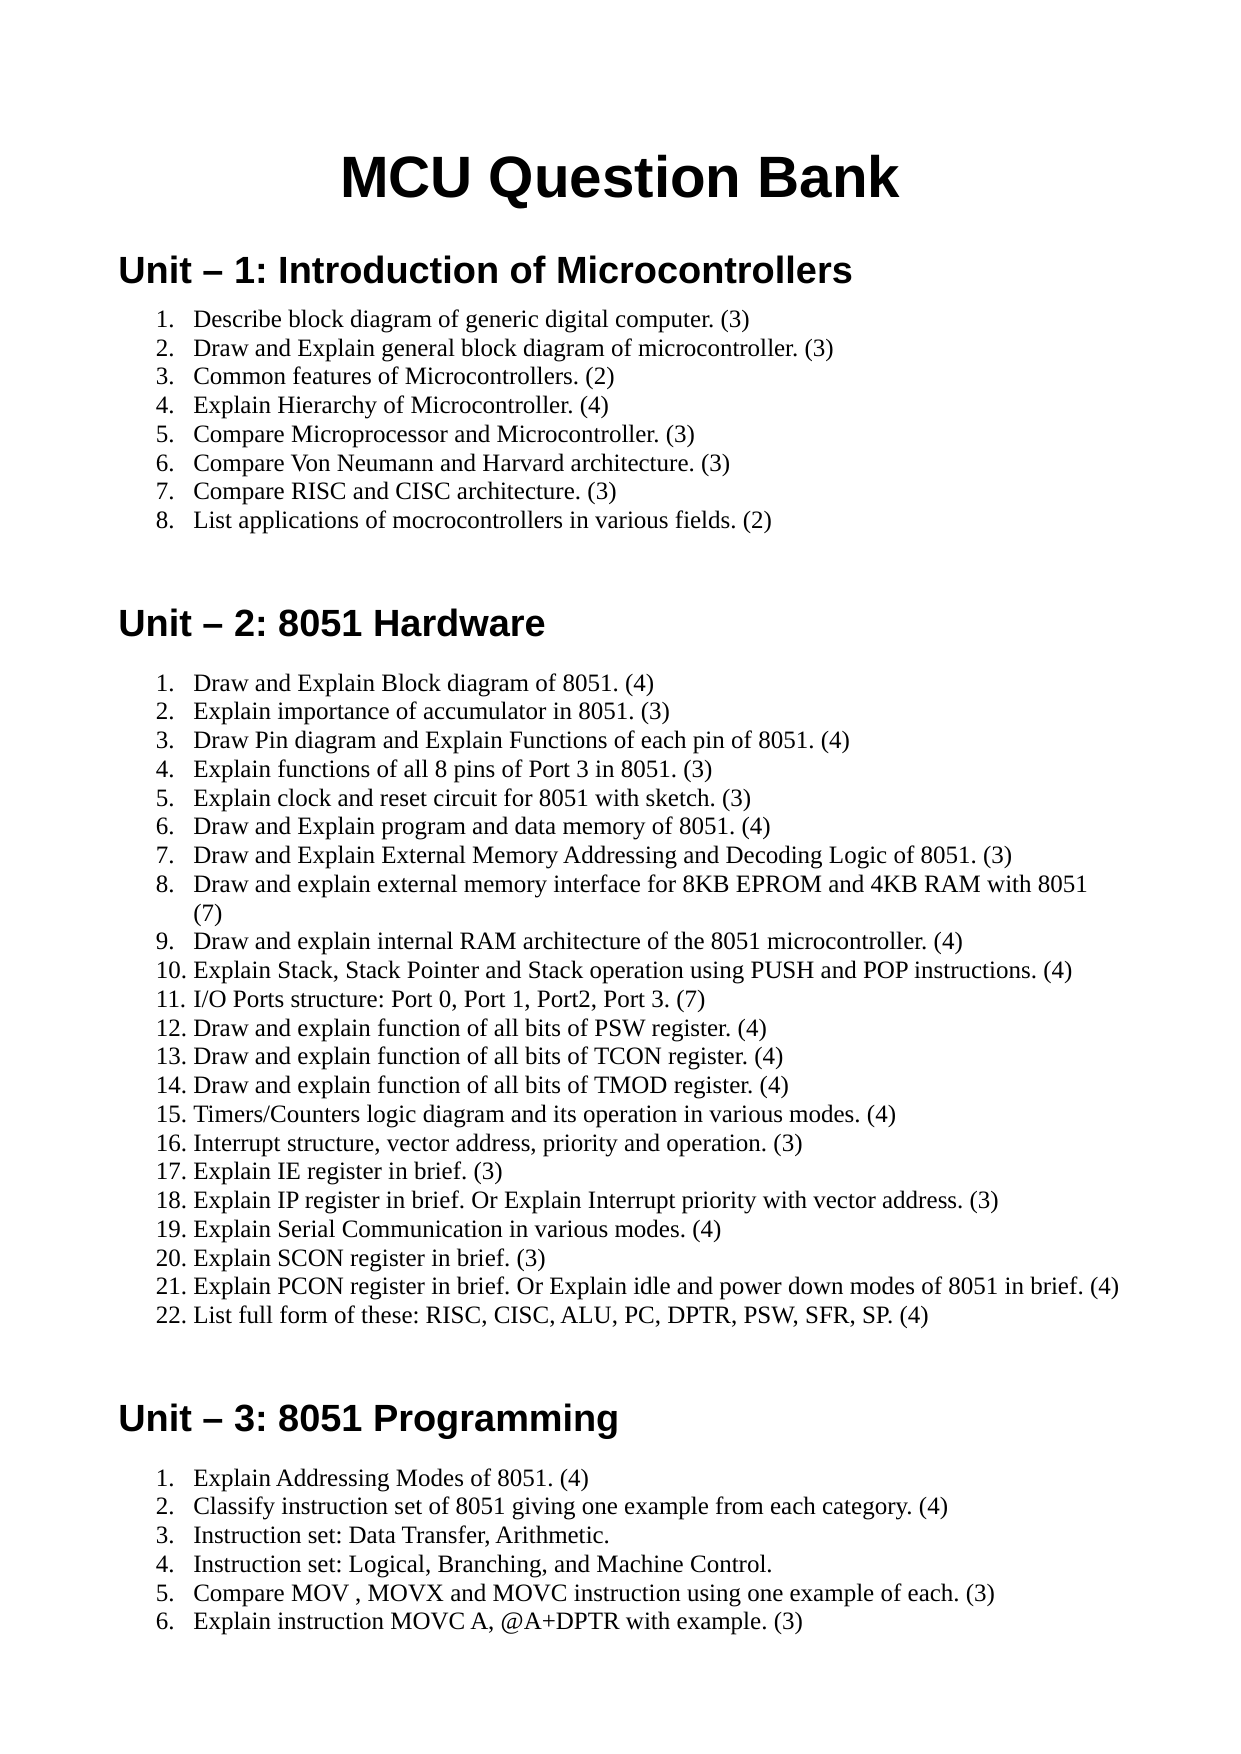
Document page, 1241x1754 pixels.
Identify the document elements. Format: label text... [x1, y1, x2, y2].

list Timers/Counters logic diagram and its operation in various modes. (4) [156, 1099, 1122, 1128]
list Classify instruction set of 8051 giving one example from each category. (4) [156, 1491, 1122, 1520]
list Explain SCON register in brief. (3) [156, 1243, 1122, 1271]
list Draw and explain external memory interface for 8KB EPROM and 4KB RAM with 8051 (7) [156, 869, 1122, 926]
list List applications of mocrocontrollers in various fields. (2) [156, 505, 1122, 534]
list Explain Hierarchy of Microcontroller. (4) [156, 390, 1122, 419]
text Unit – 3: 8051 Programming [118, 1396, 1122, 1439]
list Describe block diagram of generic digital computer. (3) [156, 304, 1122, 333]
list Common features of Microcontrollers. (2) [156, 361, 1122, 390]
list Compare Microprocessor and Microcontroller. (3) [156, 419, 1122, 448]
list Explain functions of all 8 pins of Port 3 in 8051. (3) [156, 754, 1122, 783]
list Explain Addressing Modes of 8051. (4) [156, 1463, 1122, 1491]
list Explain clock and reset circuit for 8051 with sketch. (3) [156, 783, 1122, 811]
list Instruction set: Data Transfer, Arithmetic. [156, 1520, 1122, 1549]
list Explain Stack, Stack Pointer and Stack operation using PUSH and POP instructions. (4) [156, 955, 1122, 984]
list Draw and explain function of all bits of TCON register. (4) [156, 1041, 1122, 1070]
list Draw and explain function of all bits of PSW register. (4) [156, 1013, 1122, 1041]
list Explain Serial Communication in various modes. (4) [156, 1214, 1122, 1243]
list Instruction set: Logical, Branching, and Machine Control. [156, 1549, 1122, 1578]
list Draw and Explain general block diagram of microcontroller. (3) [156, 333, 1122, 361]
list Compare RISC and CISC architecture. (3) [156, 476, 1122, 505]
list Draw and Explain program and data memory of 8051. (4) [156, 811, 1122, 840]
list Draw and explain internal RAM architecture of the 8051 microcontroller. (4) [156, 926, 1122, 955]
list Explain IP register in brief. Or Explain Interrupt priority with vector address. (3) [156, 1185, 1122, 1214]
list Draw and explain function of all bits of TMOD register. (4) [156, 1070, 1122, 1099]
list Draw Pin diagram and Explain Functions of each pin of 8051. (4) [156, 725, 1122, 754]
list List full form of these: RISC, CISC, ALU, PC, DPTR, PSW, SFR, SP. (4) [156, 1300, 1122, 1329]
list Explain instruction MOVC A, @A+DPTR with example. (3) [156, 1606, 1122, 1635]
title MCU Question Bank [118, 143, 1122, 210]
list Explain importance of accumulator in 8051. (3) [156, 696, 1122, 725]
list I/O Ports structure: Port 0, Port 1, Port2, Port 3. (7) [156, 984, 1122, 1013]
list Draw and Explain Block diagram of 8051. (4) [156, 668, 1122, 696]
list Explain IE register in brief. (3) [156, 1156, 1122, 1185]
list Compare Von Neumann and Harvard architecture. (3) [156, 448, 1122, 476]
list Compare MOV , MOVX and MOVC instruction using one example of each. (3) [156, 1578, 1122, 1606]
list Interrupt structure, vector address, priority and operation. (3) [156, 1128, 1122, 1156]
list Explain PCON register in brief. Or Explain idle and power down modes of 8051 in brief. (4) [156, 1271, 1122, 1300]
subtitle Unit – 1: Introduction of Microcontrollers [118, 248, 1122, 291]
text Unit – 2: 8051 Hardware [118, 601, 1122, 644]
list Draw and Explain External Memory Addressing and Decoding Logic of 8051. (3) [156, 840, 1122, 869]
